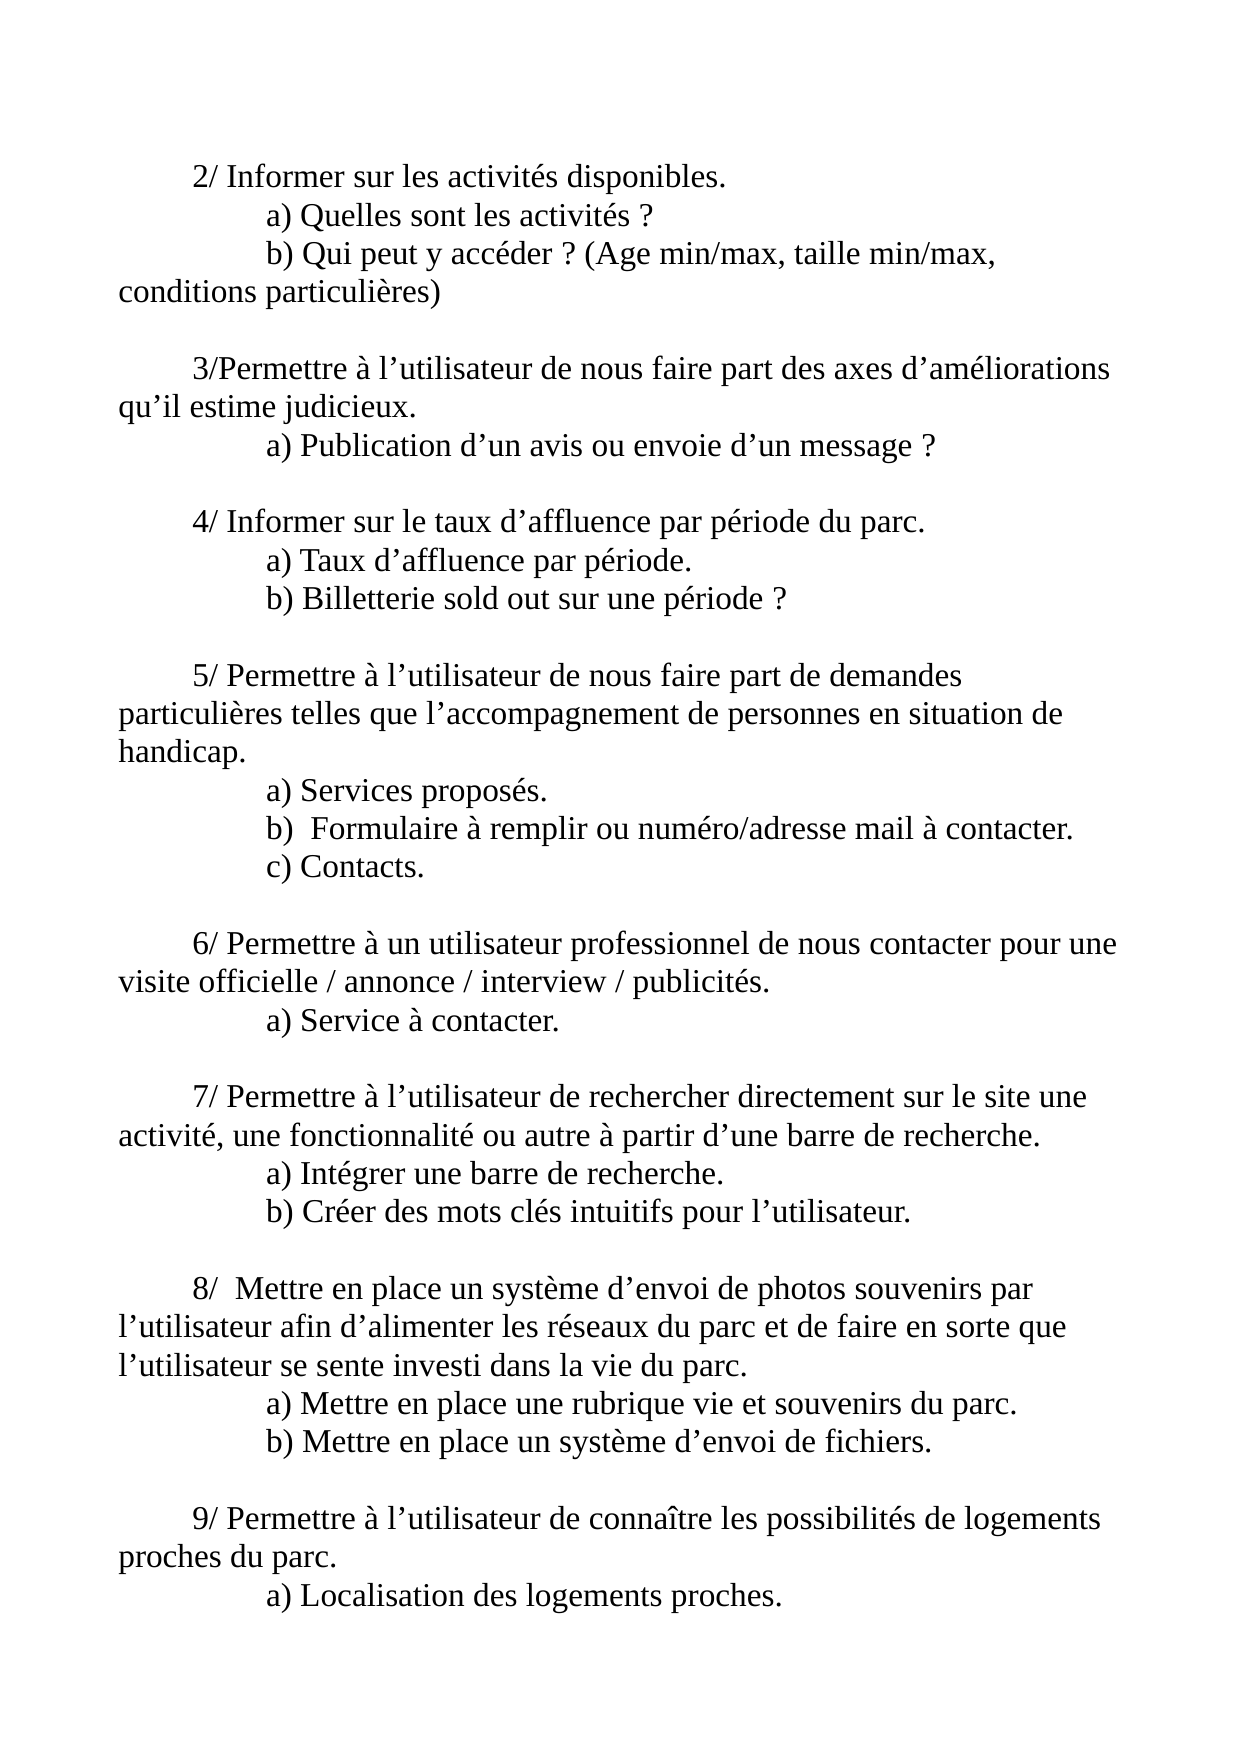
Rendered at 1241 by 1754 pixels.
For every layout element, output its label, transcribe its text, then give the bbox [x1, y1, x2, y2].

text b) Créer des mots clés intuitifs pour l’utilisateur. [118, 1191, 1122, 1230]
text 7/ Permettre à l’utilisateur de rechercher directement sur le site une activité, une fonctionnalité ou autre à partir d’une barre de recherche. [118, 1076, 1122, 1153]
text b) Formulaire à remplir ou numéro/adresse mail à contacter. [118, 808, 1122, 846]
text b) Mettre en place un système d’envoi de fichiers. [118, 1421, 1122, 1460]
text a) Taux d’affluence par période. [118, 540, 1122, 578]
text a) Publication d’un avis ou envoie d’un message ? [118, 425, 1122, 463]
text b) Qui peut y accéder ? (Age min/max, taille min/max, conditions particulières) [118, 233, 1122, 310]
text b) Billetterie sold out sur une période ? [118, 578, 1122, 616]
text a) Quelles sont les activités ? [118, 195, 1122, 233]
text c) Contacts. [118, 846, 1122, 885]
text 4/ Informer sur le taux d’affluence par période du parc. [118, 501, 1122, 540]
text 8/ Mettre en place un système d’envoi de photos souvenirs par l’utilisateur afin d’alimenter les réseaux du parc et de faire en sorte que l’utilisateur se sente investi dans la vie du parc. [118, 1268, 1122, 1383]
text a) Service à contacter. [118, 1000, 1122, 1038]
text 6/ Permettre à un utilisateur professionnel de nous contacter pour une visite officielle / annonce / interview / publicités. [118, 923, 1122, 1000]
text 2/ Informer sur les activités disponibles. [118, 156, 1122, 195]
text a) Intégrer une barre de recherche. [118, 1153, 1122, 1191]
text 3/Permettre à l’utilisateur de nous faire part des axes d’améliorations qu’il estime judicieux. [118, 348, 1122, 425]
text a) Mettre en place une rubrique vie et souvenirs du parc. [118, 1383, 1122, 1421]
text a) Services proposés. [118, 770, 1122, 808]
text a) Localisation des logements proches. [118, 1575, 1122, 1613]
text 5/ Permettre à l’utilisateur de nous faire part de demandes particulières telles que l’accompagnement de personnes en situation de handicap. [118, 655, 1122, 770]
text 9/ Permettre à l’utilisateur de connaître les possibilités de logements proches du parc. [118, 1498, 1122, 1575]
